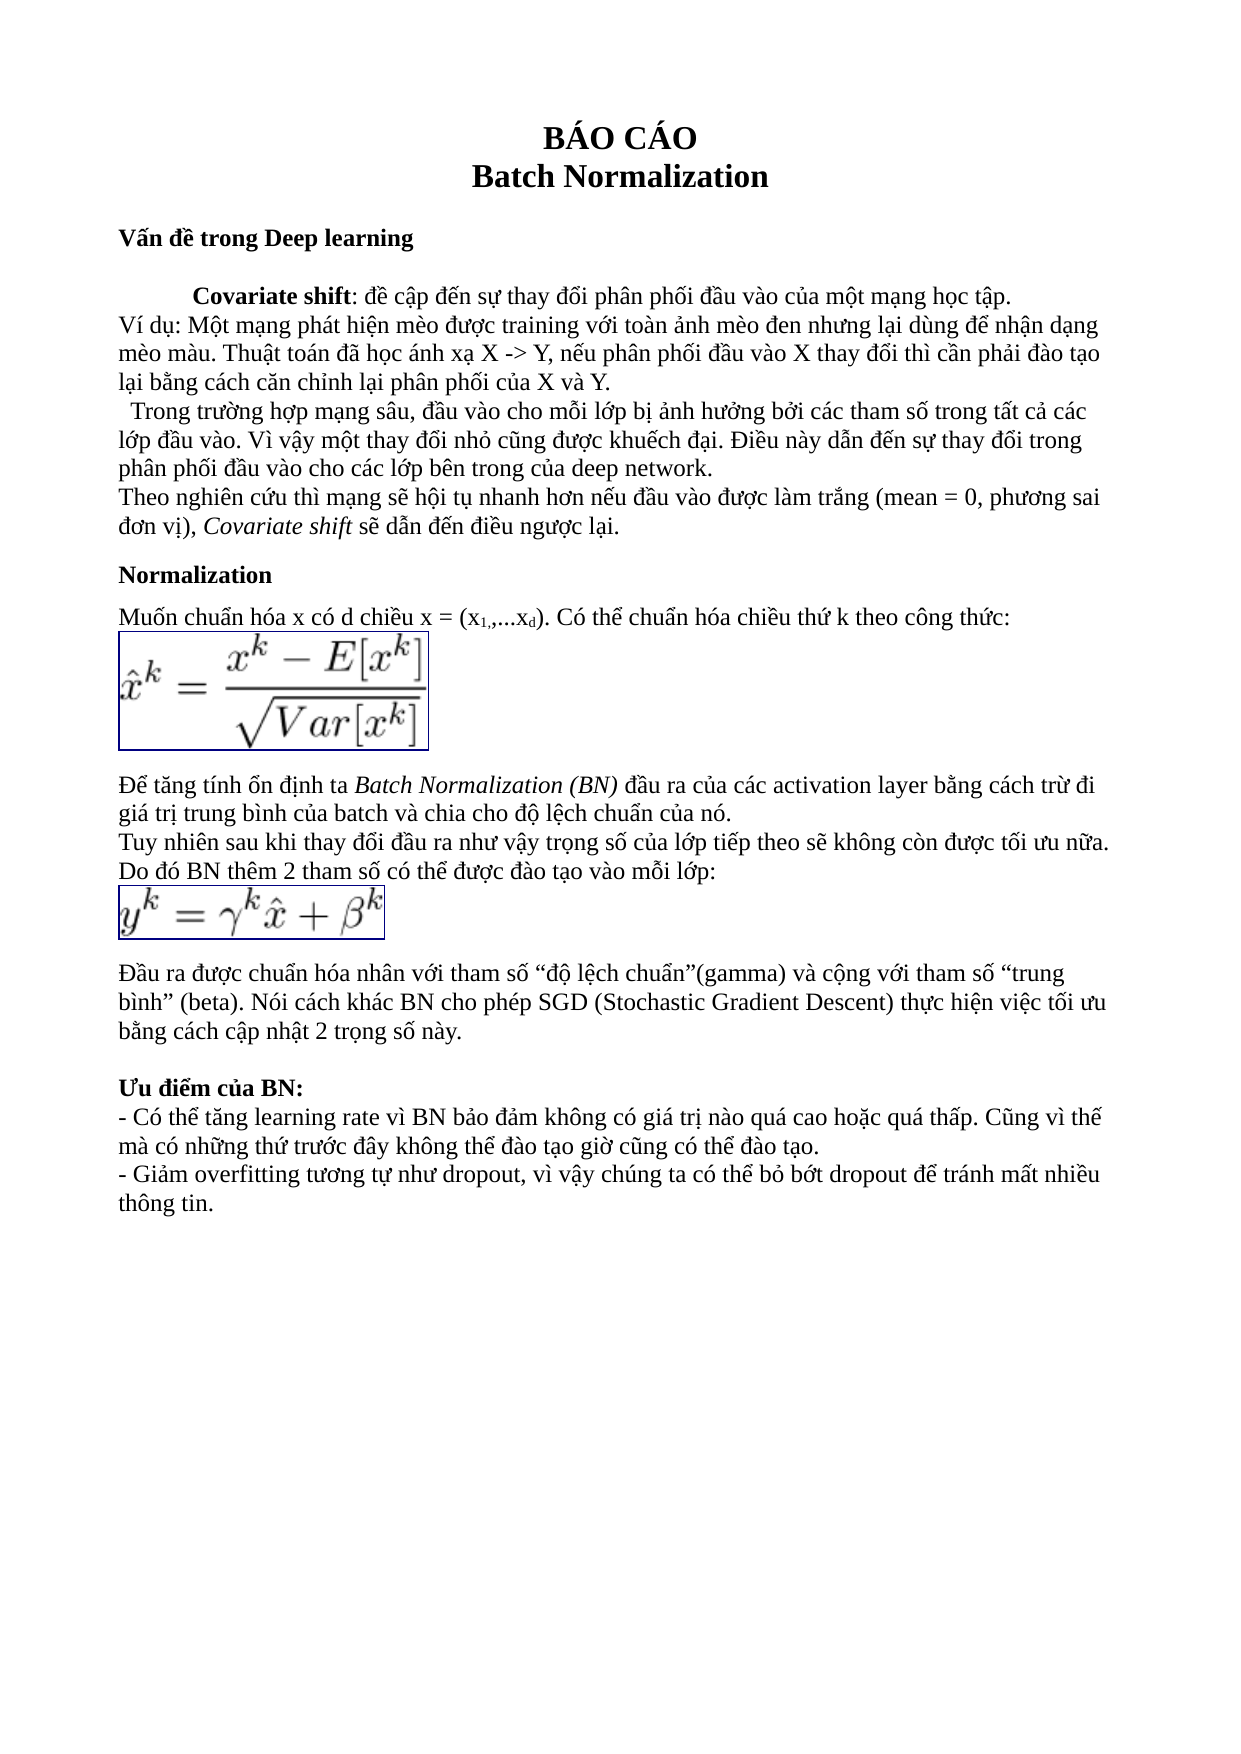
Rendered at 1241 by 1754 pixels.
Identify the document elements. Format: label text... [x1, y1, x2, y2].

text Vấn đề trong Deep learning [118, 223, 1122, 252]
text Ví dụ: Một mạng phát hiện mèo được training với toàn ảnh mèo đen nhưng lại dùng để nhận dạng mèo màu. Thuật toán đã học ánh xạ X -> Y, nếu phân phối đầu vào X thay đổi thì cần phải đào tạo lại bằng cách căn chỉnh lại phân phối của X và Y. [118, 310, 1122, 396]
text Ưu điểm của BN: [118, 1073, 1122, 1102]
text BÁO CÁO [118, 118, 1122, 156]
text - Có thể tăng learning rate vì BN bảo đảm không có giá trị nào quá cao hoặc quá thấp. Cũng vì thế mà có những thứ trước đây không thể đào tạo giờ cũng có thể đào tạo. [118, 1102, 1122, 1159]
text Đầu ra được chuẩn hóa nhân với tham số “độ lệch chuẩn”(gamma) và cộng với tham số “trung bình” (beta). Nói cách khác BN cho phép SGD (Stochastic Gradient Descent) thực hiện việc tối ưu bằng cách cập nhật 2 trọng số này. [118, 958, 1122, 1044]
text Covariate shift: đề cập đến sự thay đổi phân phối đầu vào của một mạng học tập. [118, 281, 1122, 310]
text Muốn chuẩn hóa x có d chiều x = (x1,,...xd). Có thể chuẩn hóa chiều thứ k theo công thức: [118, 602, 1122, 631]
text Trong trường hợp mạng sâu, đầu vào cho mỗi lớp bị ảnh hưởng bởi các tham số trong tất cả các lớp đầu vào. Vì vậy một thay đổi nhỏ cũng được khuếch đại. Điều này dẫn đến sự thay đổi trong phân phối đầu vào cho các lớp bên trong của deep network. [118, 396, 1122, 482]
text - Giảm overfitting tương tự như dropout, vì vậy chúng ta có thể bỏ bớt dropout để tránh mất nhiều thông tin. [118, 1159, 1122, 1217]
subtitle Normalization [118, 561, 1122, 589]
picture [120, 886, 384, 938]
text Tuy nhiên sau khi thay đổi đầu ra như vậy trọng số của lớp tiếp theo sẽ không còn được tối ưu nữa. Do đó BN thêm 2 tham số có thể được đào tạo vào mỗi lớp: [118, 827, 1122, 885]
text Để tăng tính ổn định ta Batch Normalization (BN) đầu ra của các activation layer bằng cách trừ đi giá trị trung bình của batch và chia cho độ lệch chuẩn của nó. [118, 770, 1122, 827]
text Batch Normalization [118, 156, 1122, 195]
text Theo nghiên cứu thì mạng sẽ hội tụ nhanh hơn nếu đầu vào được làm trắng (mean = 0, phương sai đơn vị), Covariate shift sẽ dẫn đến điều ngược lại. [118, 482, 1122, 540]
picture [120, 632, 428, 749]
